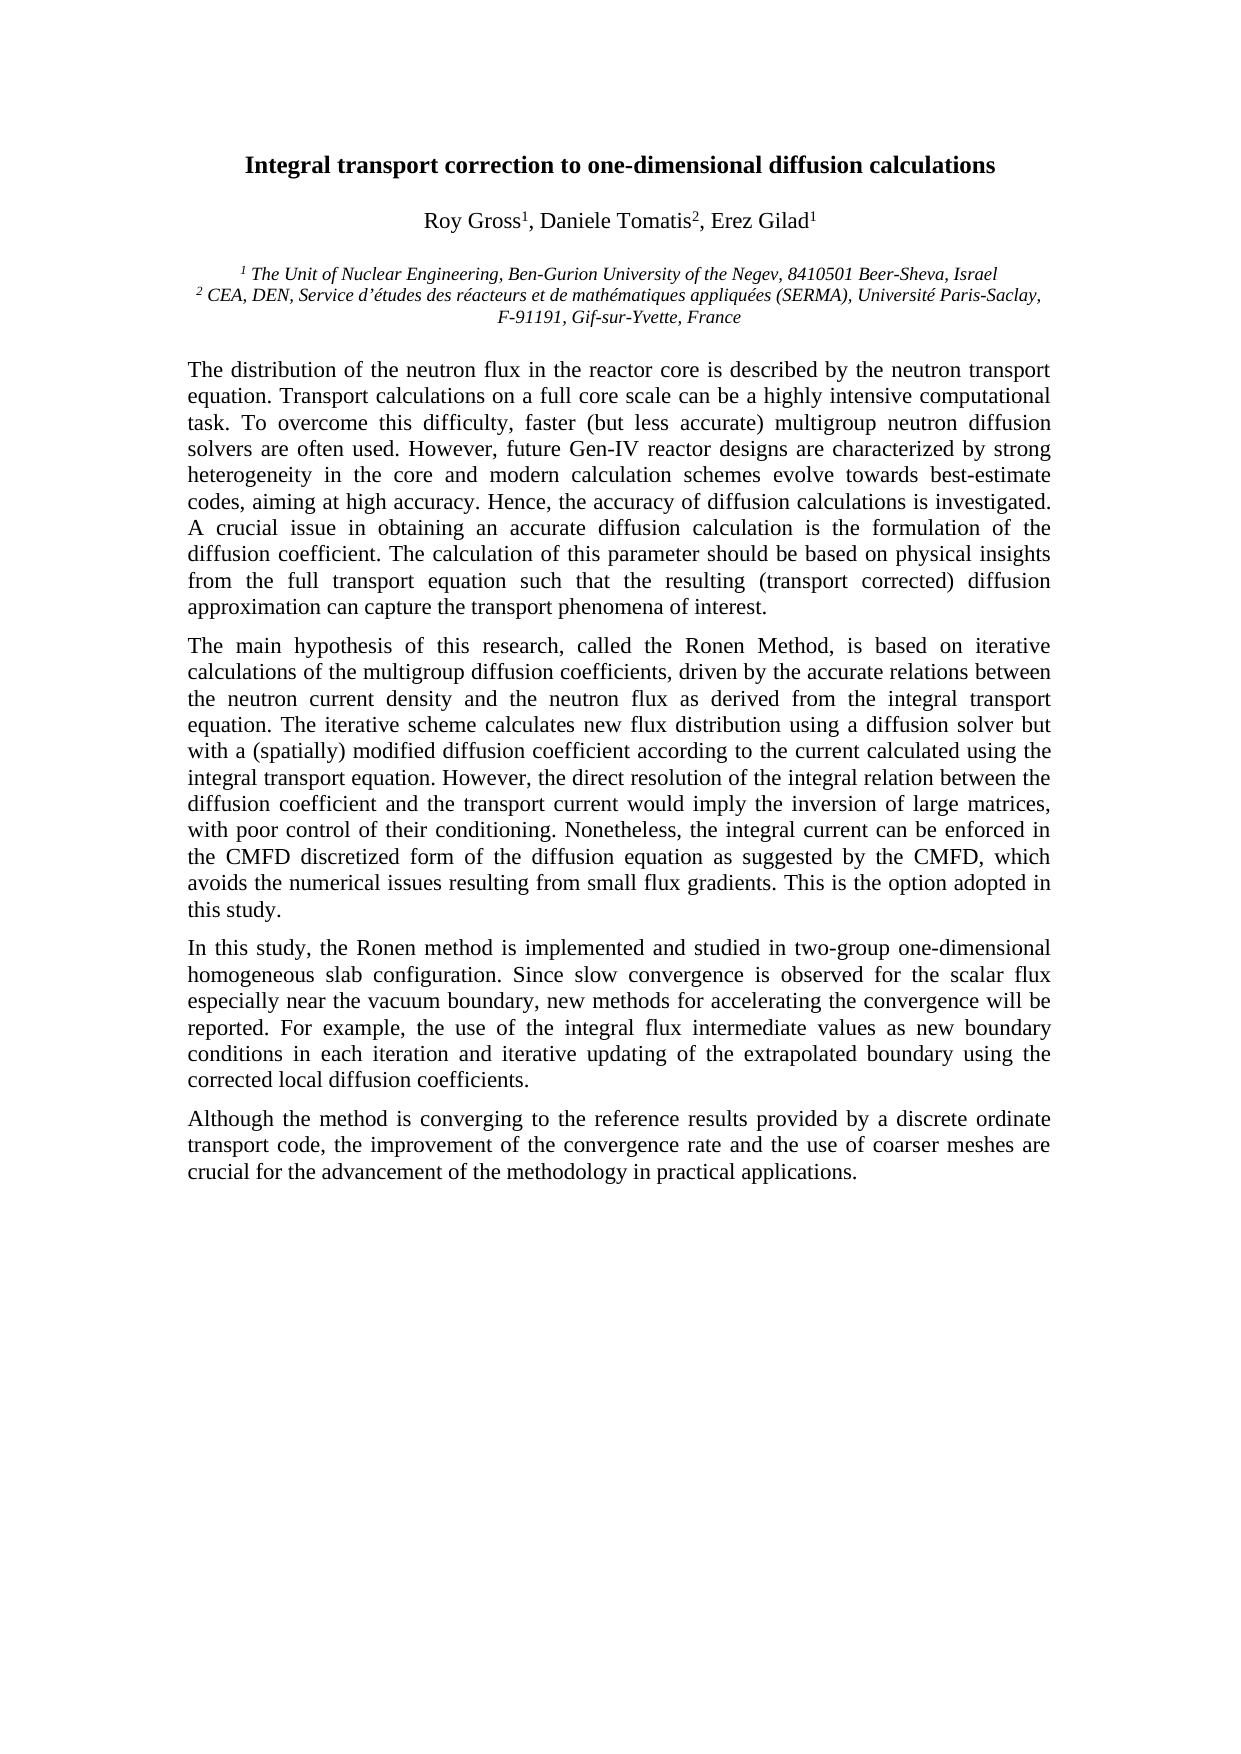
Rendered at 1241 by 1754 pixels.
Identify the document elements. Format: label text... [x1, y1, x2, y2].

text The distribution of the neutron flux in the reactor core is described by the neutron transport equation. Transport calculations on a full core scale can be a highly intensive computational task. To overcome this difficulty, faster (but less accurate) multigroup neutron diffusion solvers are often used. However, future Gen-IV reactor designs are characterized by strong heterogeneity in the core and modern calculation schemes evolve towards best-estimate codes, aiming at high accuracy. Hence, the accuracy of diffusion calculations is investigated. A crucial issue in obtaining an accurate diffusion calculation is the formulation of the diffusion coefficient. The calculation of this parameter should be based on physical insights from the full transport equation such that the resulting (transport corrected) diffusion approximation can capture the transport phenomena of interest. [187, 356, 1053, 619]
text 1 The Unit of Nuclear Engineering, Ben-Gurion University of the Negev, 8410501 Beer-Sheva, Israel [187, 263, 1053, 284]
text Integral transport correction to one-dimensional diffusion calculations [187, 150, 1053, 179]
text Roy Gross1, Daniele Tomatis2, Erez Gilad1 [187, 207, 1053, 234]
text In this study, the Ronen method is implemented and studied in two-group one-dimensional homogeneous slab configuration. Since slow convergence is observed for the scalar flux especially near the vacuum boundary, new methods for accelerating the convergence will be reported. For example, the use of the integral flux intermediate values as new boundary conditions in each iteration and iterative updating of the extrapolated boundary using the corrected local diffusion coefficients. [187, 934, 1053, 1093]
text The main hypothesis of this research, called the Ronen Method, is based on iterative calculations of the multigroup diffusion coefficients, driven by the accurate relations between the neutron current density and the neutron flux as derived from the integral transport equation. The iterative scheme calculates new flux distribution using a diffusion solver but with a (spatially) modified diffusion coefficient according to the current calculated using the integral transport equation. However, the direct resolution of the integral relation between the diffusion coefficient and the transport current would imply the inversion of large matrices, with poor control of their conditioning. Nonetheless, the integral current can be enforced in the CMFD discretized form of the diffusion equation as suggested by the CMFD, which avoids the numerical issues resulting from small flux gradients. This is the option adopted in this study. [187, 632, 1053, 922]
text Although the method is converging to the reference results provided by a discrete ordinate transport code, the improvement of the convergence rate and the use of coarser meshes are crucial for the advancement of the methodology in practical applications. [187, 1105, 1053, 1184]
text 2 CEA, DEN, Service d’études des réacteurs et de mathématiques appliquées (SERMA), Université Paris-Saclay, F-91191, Gif-sur-Yvette, France [187, 284, 1053, 327]
